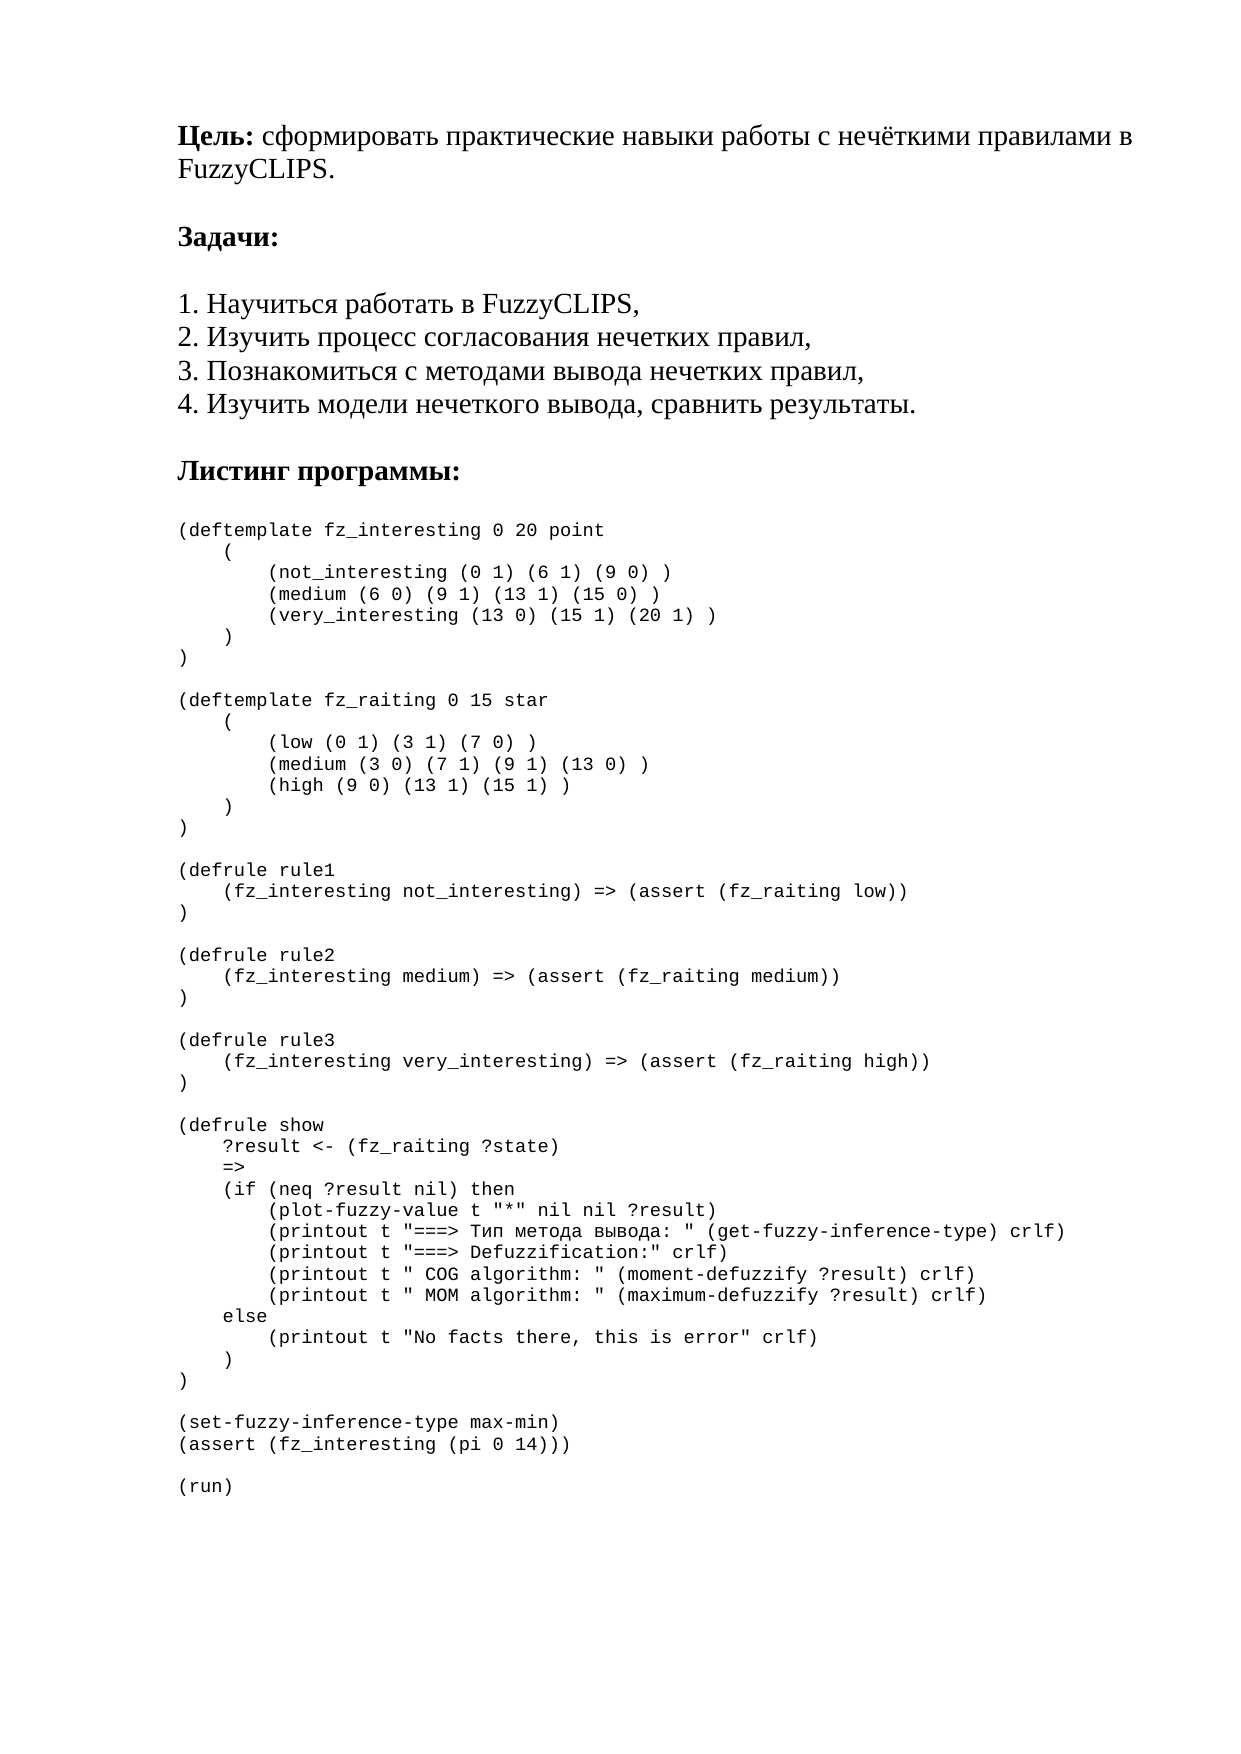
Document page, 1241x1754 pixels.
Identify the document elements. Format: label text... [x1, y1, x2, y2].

text (plot-fuzzy-value t "*" nil nil ?result) [177, 1201, 1152, 1222]
text ) [177, 1371, 1152, 1392]
text Листинг программы: (deftemplate fz_interesting 0 20 point [177, 453, 1152, 542]
text ) [177, 797, 1152, 818]
text (printout t " COG algorithm: " (moment-defuzzify ?result) crlf) [177, 1264, 1152, 1286]
text (defrule rule2 [177, 946, 1152, 967]
text ) [177, 903, 1152, 924]
text (printout t "===> Тип метода вывода: " (get-fuzzy-inference-type) crlf) [177, 1222, 1152, 1243]
text (if (neq ?result nil) then [177, 1179, 1152, 1201]
text (fz_interesting medium) => (assert (fz_raiting medium)) [177, 967, 1152, 988]
text (run) [177, 1477, 1152, 1498]
text (printout t "No facts there, this is error" crlf) [177, 1328, 1152, 1349]
text (defrule show [177, 1116, 1152, 1137]
text Задачи: [177, 219, 1152, 252]
text ( [177, 712, 1152, 733]
text (fz_interesting not_interesting) => (assert (fz_raiting low)) [177, 882, 1152, 903]
text (high (9 0) (13 1) (15 1) ) [177, 776, 1152, 797]
text Цель: сформировать практические навыки работы с нечёткими правилами в FuzzyCLIPS. [177, 118, 1152, 185]
text ) [177, 627, 1152, 648]
text 2. Изучить процесс согласования нечетких правил, [177, 319, 1152, 353]
text ) [177, 1349, 1152, 1371]
text (very_interesting (13 0) (15 1) (20 1) ) [177, 606, 1152, 627]
text (not_interesting (0 1) (6 1) (9 0) ) [177, 563, 1152, 584]
text (defrule rule3 [177, 1031, 1152, 1052]
text 3. Познакомиться с методами вывода нечетких правил, [177, 353, 1152, 386]
text ?result <- (fz_raiting ?state) [177, 1137, 1152, 1158]
text (defrule rule1 [177, 861, 1152, 882]
text ) [177, 988, 1152, 1009]
text ) [177, 818, 1152, 839]
text (set-fuzzy-inference-type max-min) [177, 1413, 1152, 1434]
text => [177, 1158, 1152, 1179]
text (printout t "===> Defuzzification:" crlf) [177, 1243, 1152, 1264]
text (fz_interesting very_interesting) => (assert (fz_raiting high)) [177, 1052, 1152, 1073]
text ) [177, 648, 1152, 669]
text 1. Научиться работать в FuzzyCLIPS, [177, 286, 1152, 319]
text ( [177, 542, 1152, 563]
text (low (0 1) (3 1) (7 0) ) [177, 733, 1152, 754]
text (medium (3 0) (7 1) (9 1) (13 0) ) [177, 754, 1152, 776]
text else [177, 1307, 1152, 1328]
text (printout t " MOM algorithm: " (maximum-defuzzify ?result) crlf) [177, 1286, 1152, 1307]
text (medium (6 0) (9 1) (13 1) (15 0) ) [177, 584, 1152, 606]
text (deftemplate fz_raiting 0 15 star [177, 691, 1152, 712]
text (assert (fz_interesting (pi 0 14))) [177, 1434, 1152, 1456]
text ) [177, 1073, 1152, 1094]
text 4. Изучить модели нечеткого вывода, сравнить результаты. [177, 386, 1152, 420]
